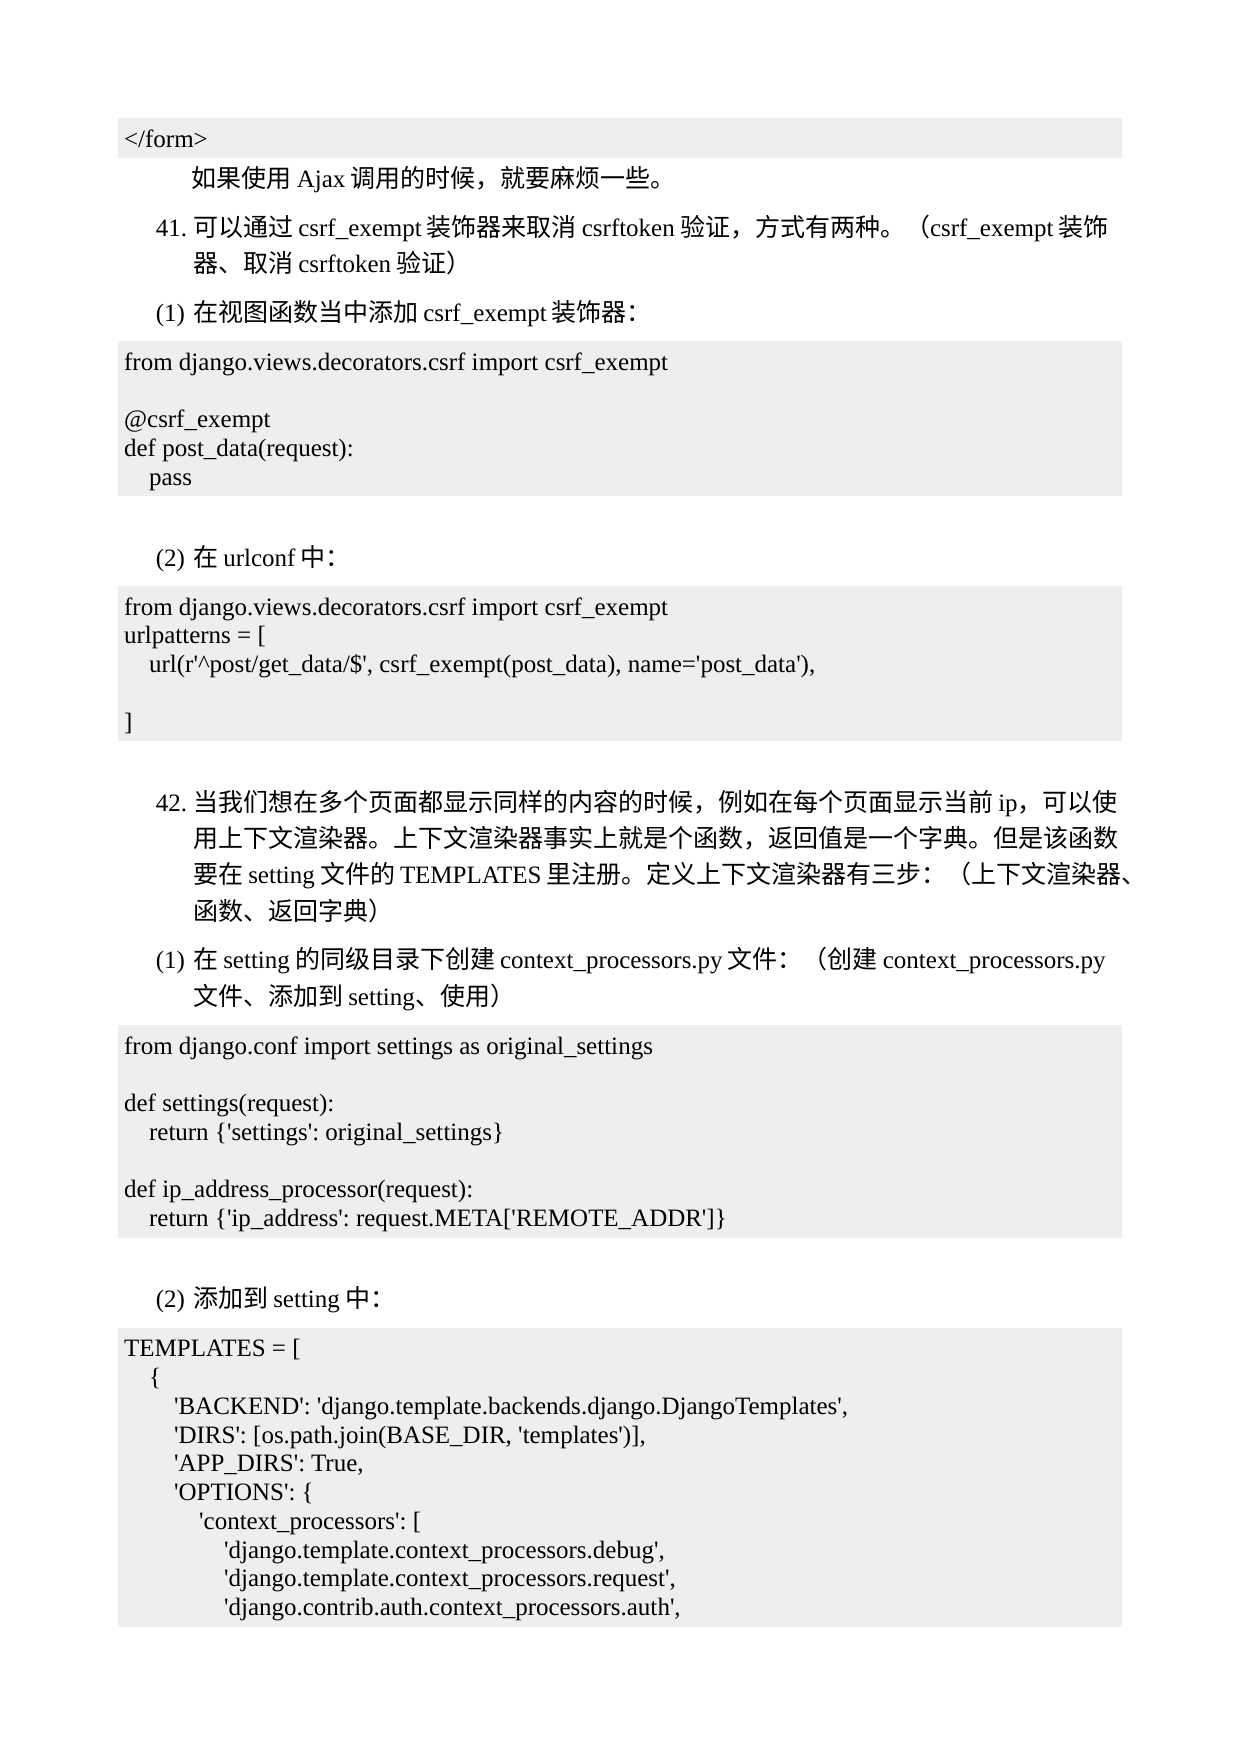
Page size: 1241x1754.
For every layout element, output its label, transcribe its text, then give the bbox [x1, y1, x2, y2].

list 在视图函数当中添加csrf_exempt装饰器： [156, 292, 1122, 328]
list 添加到setting中： [156, 1279, 1122, 1315]
list 在setting的同级目录下创建context_processors.py文件：（创建context_processors.py文件、添加到setting、使用） [156, 940, 1122, 1012]
list 当我们想在多个页面都显示同样的内容的时候，例如在每个页面显示当前ip，可以使用上下文渲染器。上下文渲染器事实上就是个函数，返回值是一个字典。但是该函数要在setting文件的TEMPLATES里注册。定义上下文渲染器有三步：（上下文渲染器、函数、返回字典） [156, 782, 1122, 927]
list 可以通过csrf_exempt装饰器来取消csrftoken验证，方式有两种。（csrf_exempt装饰器、取消csrftoken验证） [156, 207, 1122, 279]
table_header TEMPLATES = [ { 'BACKEND': 'django.template.backends.django.DjangoTemplates', 'DIRS': [os.path.join(BASE_DIR, 'templates')], 'APP_DIRS': True, 'OPTIONS': { 'context_processors': [ 'django.template.context_processors.debug', 'django.template.context_processors.request', 'django.contrib.auth.context_processors.auth', [118, 1328, 1122, 1627]
table_header from django.views.decorators.csrf import csrf_exempt urlpatterns = [ url(r'^post/get_data/$', csrf_exempt(post_data), name='post_data'), ] [118, 586, 1122, 741]
list 在urlconf中： [156, 537, 1122, 573]
table_header from django.conf import settings as original_settings def settings(request): return {'settings': original_settings} def ip_address_processor(request): return {'ip_address': request.META['REMOTE_ADDR']} [118, 1025, 1122, 1238]
table_header </form> [118, 118, 1122, 158]
table_header from django.views.decorators.csrf import csrf_exempt @csrf_exempt def post_data(request): pass [118, 341, 1122, 496]
text 如果使用Ajax调用的时候，就要麻烦一些。 [118, 158, 1122, 194]
